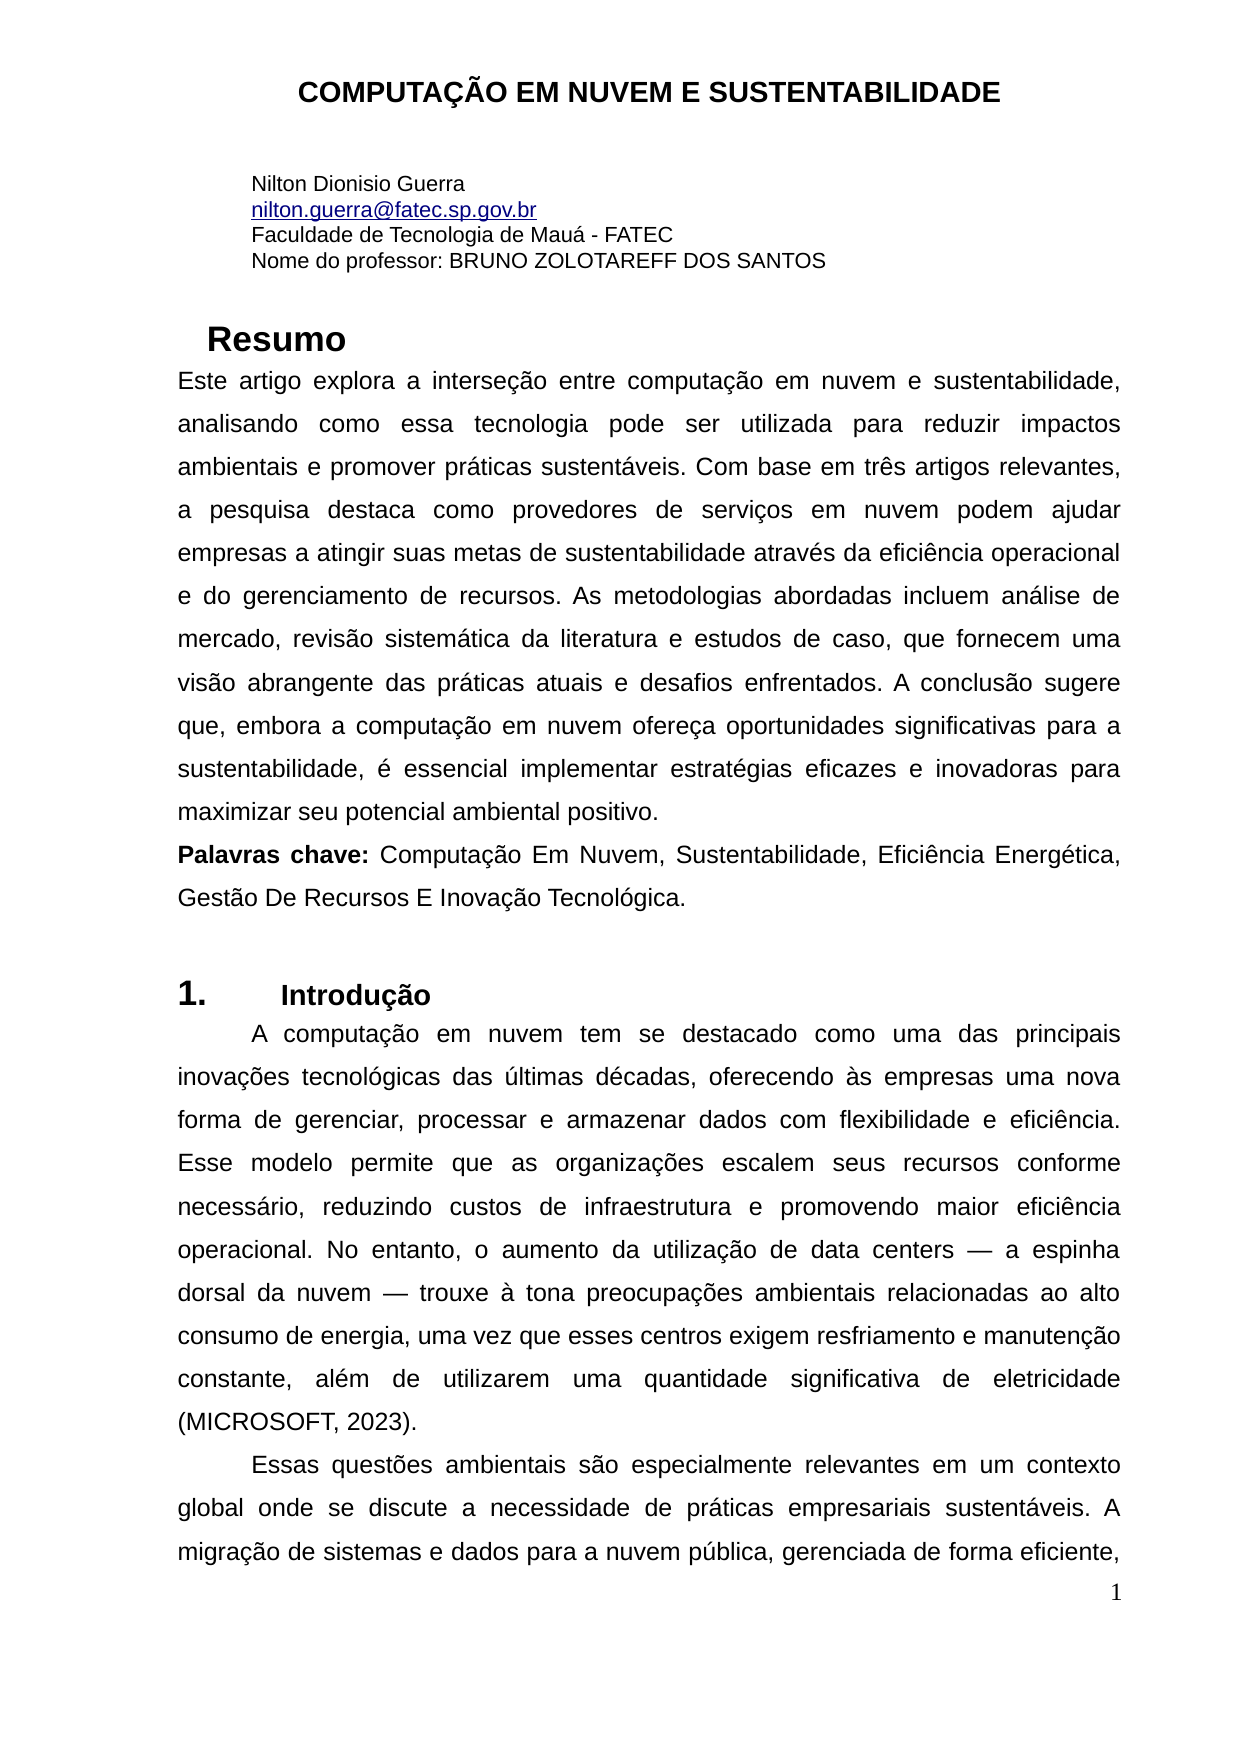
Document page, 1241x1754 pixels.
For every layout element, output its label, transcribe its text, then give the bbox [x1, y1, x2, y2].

text Nilton Dionisio Guerra [177, 168, 1122, 197]
text Nome do professor: BRUNO ZOLOTAREFF DOS SANTOS [177, 248, 1122, 273]
text A computação em nuvem tem se destacado como uma das principais inovações tecnológicas das últimas décadas, oferecendo às empresas uma nova forma de gerenciar, processar e armazenar dados com flexibilidade e eficiência. Esse modelo permite que as organizações escalem seus recursos conforme necessário, reduzindo custos de infraestrutura e promovendo maior eficiência operacional. No entanto, o aumento da utilização de data centers — a espinha dorsal da nuvem — trouxe à tona preocupações ambientais relacionadas ao alto consumo de energia, uma vez que esses centros exigem resfriamento e manutenção constante, além de utilizarem uma quantidade significativa de eletricidade (MICROSOFT, 2023). [177, 1019, 1122, 1436]
subtitle Resumo [177, 319, 1122, 359]
text Faculdade de Tecnologia de Mauá - FATEC [177, 222, 1122, 248]
subtitle Introdução [177, 972, 1122, 1013]
text Essas questões ambientais são especialmente relevantes em um contexto global onde se discute a necessidade de práticas empresariais sustentáveis. A migração de sistemas e dados para a nuvem pública, gerenciada de forma eficiente, [177, 1450, 1122, 1565]
text COMPUTAÇÃO EM NUVEM E SUSTENTABILIDADE [177, 75, 1122, 108]
text Este artigo explora a interseção entre computação em nuvem e sustentabilidade, analisando como essa tecnologia pode ser utilizada para reduzir impactos ambientais e promover práticas sustentáveis. Com base em três artigos relevantes, a pesquisa destaca como provedores de serviços em nuvem podem ajudar empresas a atingir suas metas de sustentabilidade através da eficiência operacional e do gerenciamento de recursos. As metodologias abordadas incluem análise de mercado, revisão sistemática da literatura e estudos de caso, que fornecem uma visão abrangente das práticas atuais e desafios enfrentados. A conclusão sugere que, embora a computação em nuvem ofereça oportunidades significativas para a sustentabilidade, é essencial implementar estratégias eficazes e inovadoras para maximizar seu potencial ambiental positivo. [177, 366, 1122, 826]
text Palavras chave: Computação Em Nuvem, Sustentabilidade, Eficiência Energética, Gestão De Recursos E Inovação Tecnológica. [177, 840, 1122, 912]
text nilton.guerra@fatec.sp.gov.br [177, 197, 1122, 222]
